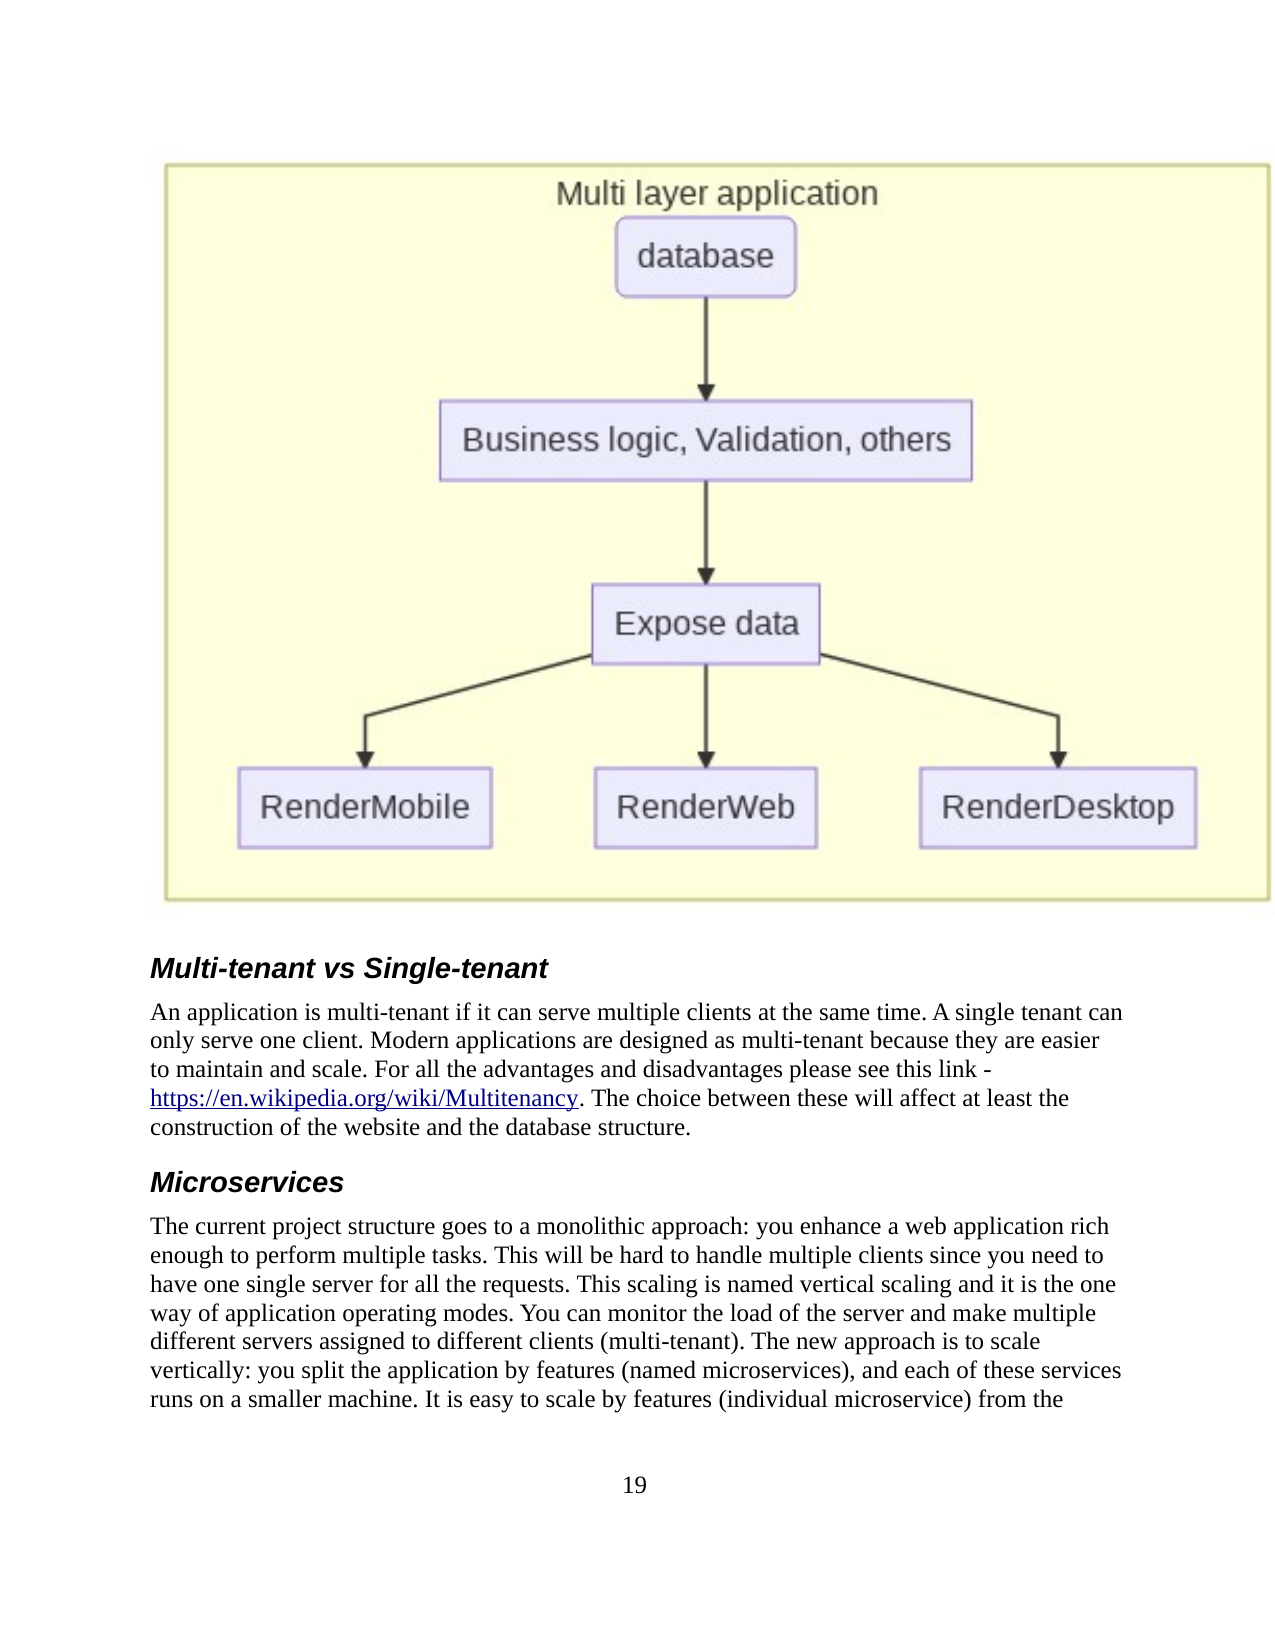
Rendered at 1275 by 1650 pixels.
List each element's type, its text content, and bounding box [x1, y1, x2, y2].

text The current project structure goes to a monolithic approach: you enhance a web application rich enough to perform multiple tasks. This will be hard to handle multiple clients since you need to have one single server for all the requests. This scaling is named vertical scaling and it is the one way of application operating modes. You can monitor the load of the server and make multiple different servers assigned to different clients (multi-tenant). The new approach is to scale vertically: you split the application by features (named microservices), and each of these services runs on a smaller machine. It is easy to scale by features (individual microservice) from the [150, 1211, 1125, 1413]
picture [150, 150, 1275, 917]
subtitle Microservices [150, 1165, 1125, 1199]
subtitle Multi-tenant vs Single-tenant [150, 951, 1125, 984]
text An application is multi-tenant if it can serve multiple clients at the same time. A single tenant can only serve one client. Modern applications are designed as multi-tenant because they are easier to maintain and scale. For all the advantages and disadvantages please see this link - https://en.wikipedia.org/wiki/Multitenancy. The choice between these will affect at least the construction of the website and the database structure. [150, 997, 1125, 1140]
